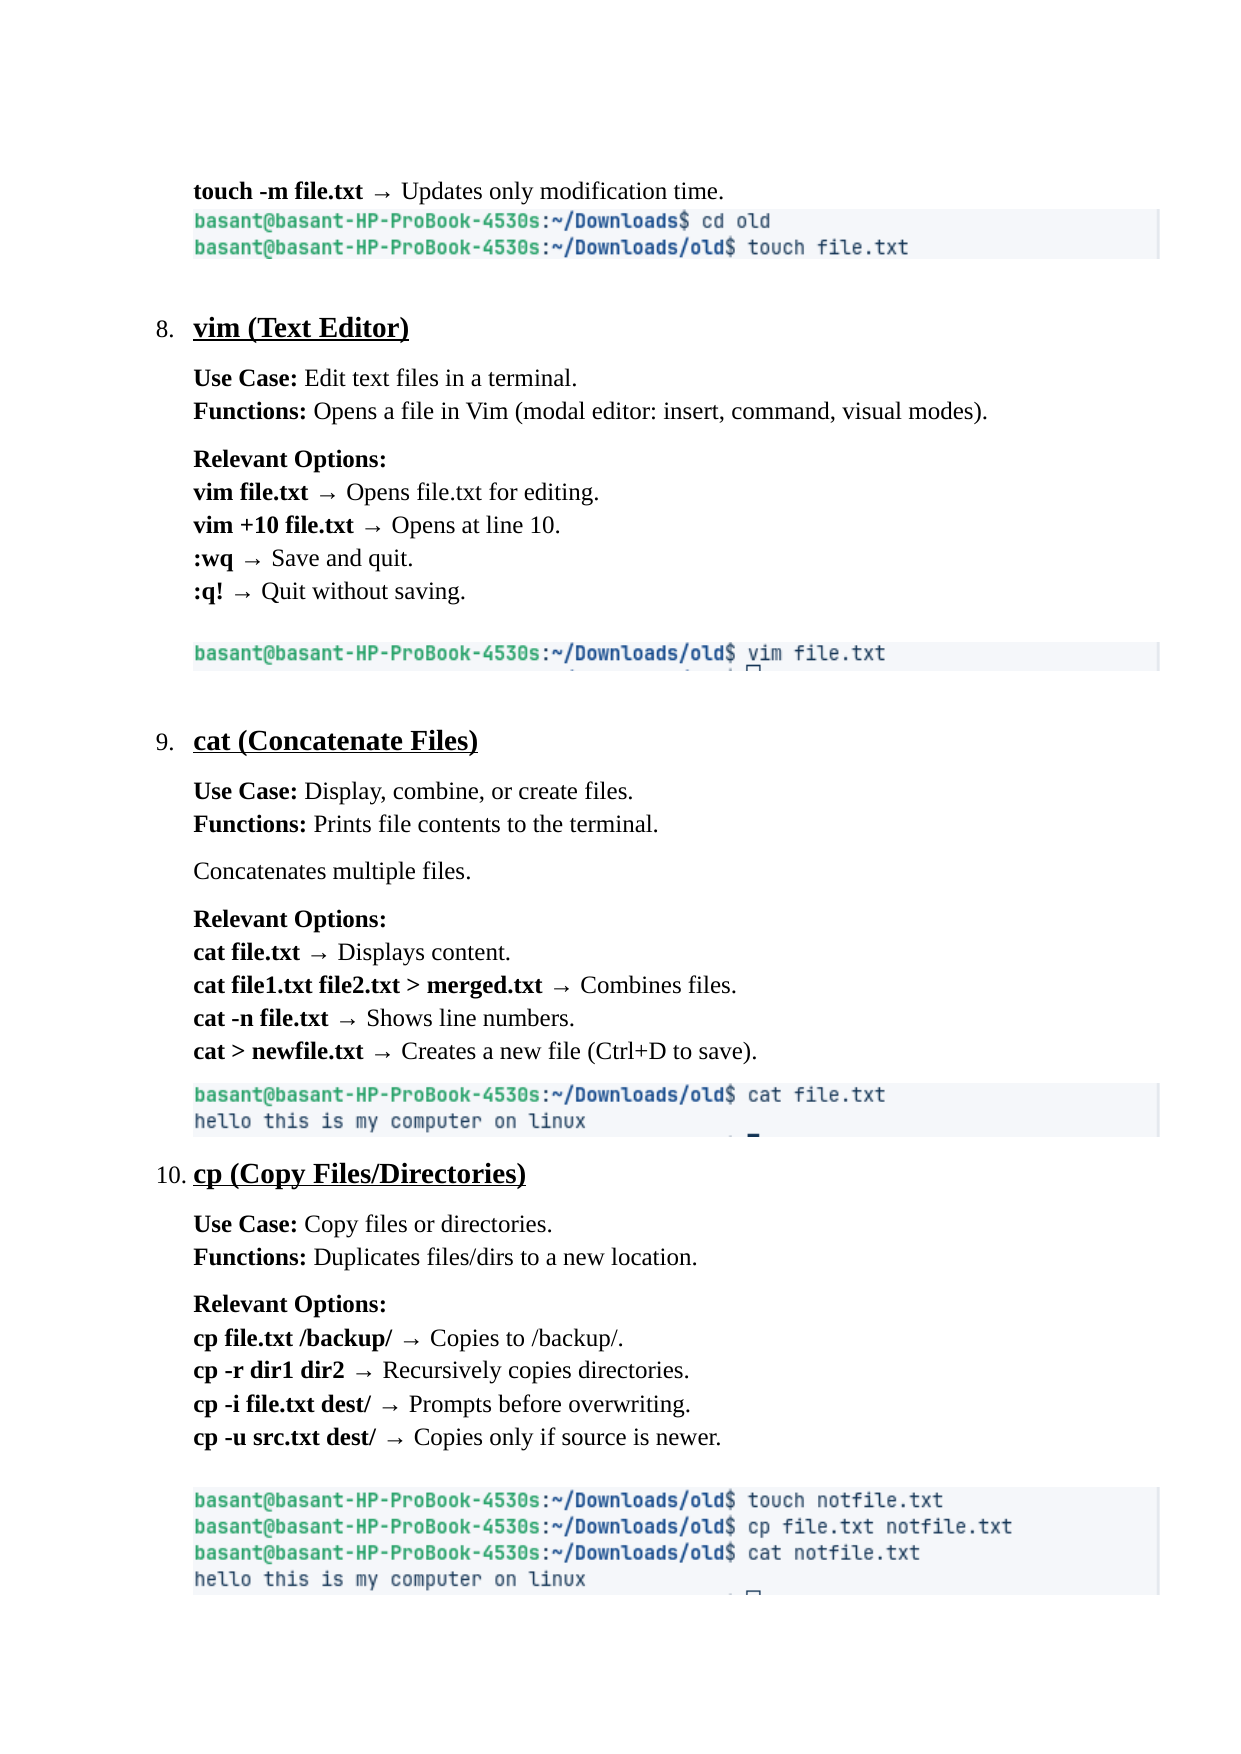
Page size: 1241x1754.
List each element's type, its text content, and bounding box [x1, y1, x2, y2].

picture [193, 642, 1160, 671]
list Relevant Options: vim file.txt → Opens file.txt for editing. vim +10 file.txt → Opens at line 10. :wq → Save and quit. :q! → Quit without saving. [156, 444, 1122, 704]
picture [193, 1487, 1160, 1595]
list Use Case: Edit text files in a terminal. Functions: Opens a file in Vim (modal editor: insert, command, visual modes). [156, 363, 1122, 425]
list Relevant Options: cat file.txt → Displays content. cat file1.txt file2.txt > merged.txt → Combines files. cat -n file.txt → Shows line numbers. cat > newfile.txt → Creates a new file (Ctrl+D to save). [156, 904, 1122, 1065]
list Use Case: Display, combine, or create files. Functions: Prints file contents to the terminal. [156, 776, 1122, 838]
list vim (Text Editor) [156, 310, 1122, 344]
picture [193, 1083, 1160, 1137]
list touch -m file.txt → Updates only modification time. [156, 176, 1122, 291]
list Concatenates multiple files. [156, 856, 1122, 885]
list cat (Concatenate Files) [156, 723, 1122, 756]
list Use Case: Copy files or directories. Functions: Duplicates files/dirs to a new location. [156, 1209, 1122, 1271]
list cp (Copy Files/Directories) [156, 1156, 1122, 1189]
picture [193, 209, 1160, 259]
list Relevant Options: cp file.txt /backup/ → Copies to /backup/. cp -r dir1 dir2 → Recursively copies directories. cp -i file.txt dest/ → Prompts before overwriting. cp -u src.txt dest/ → Copies only if source is newer. [156, 1289, 1122, 1594]
